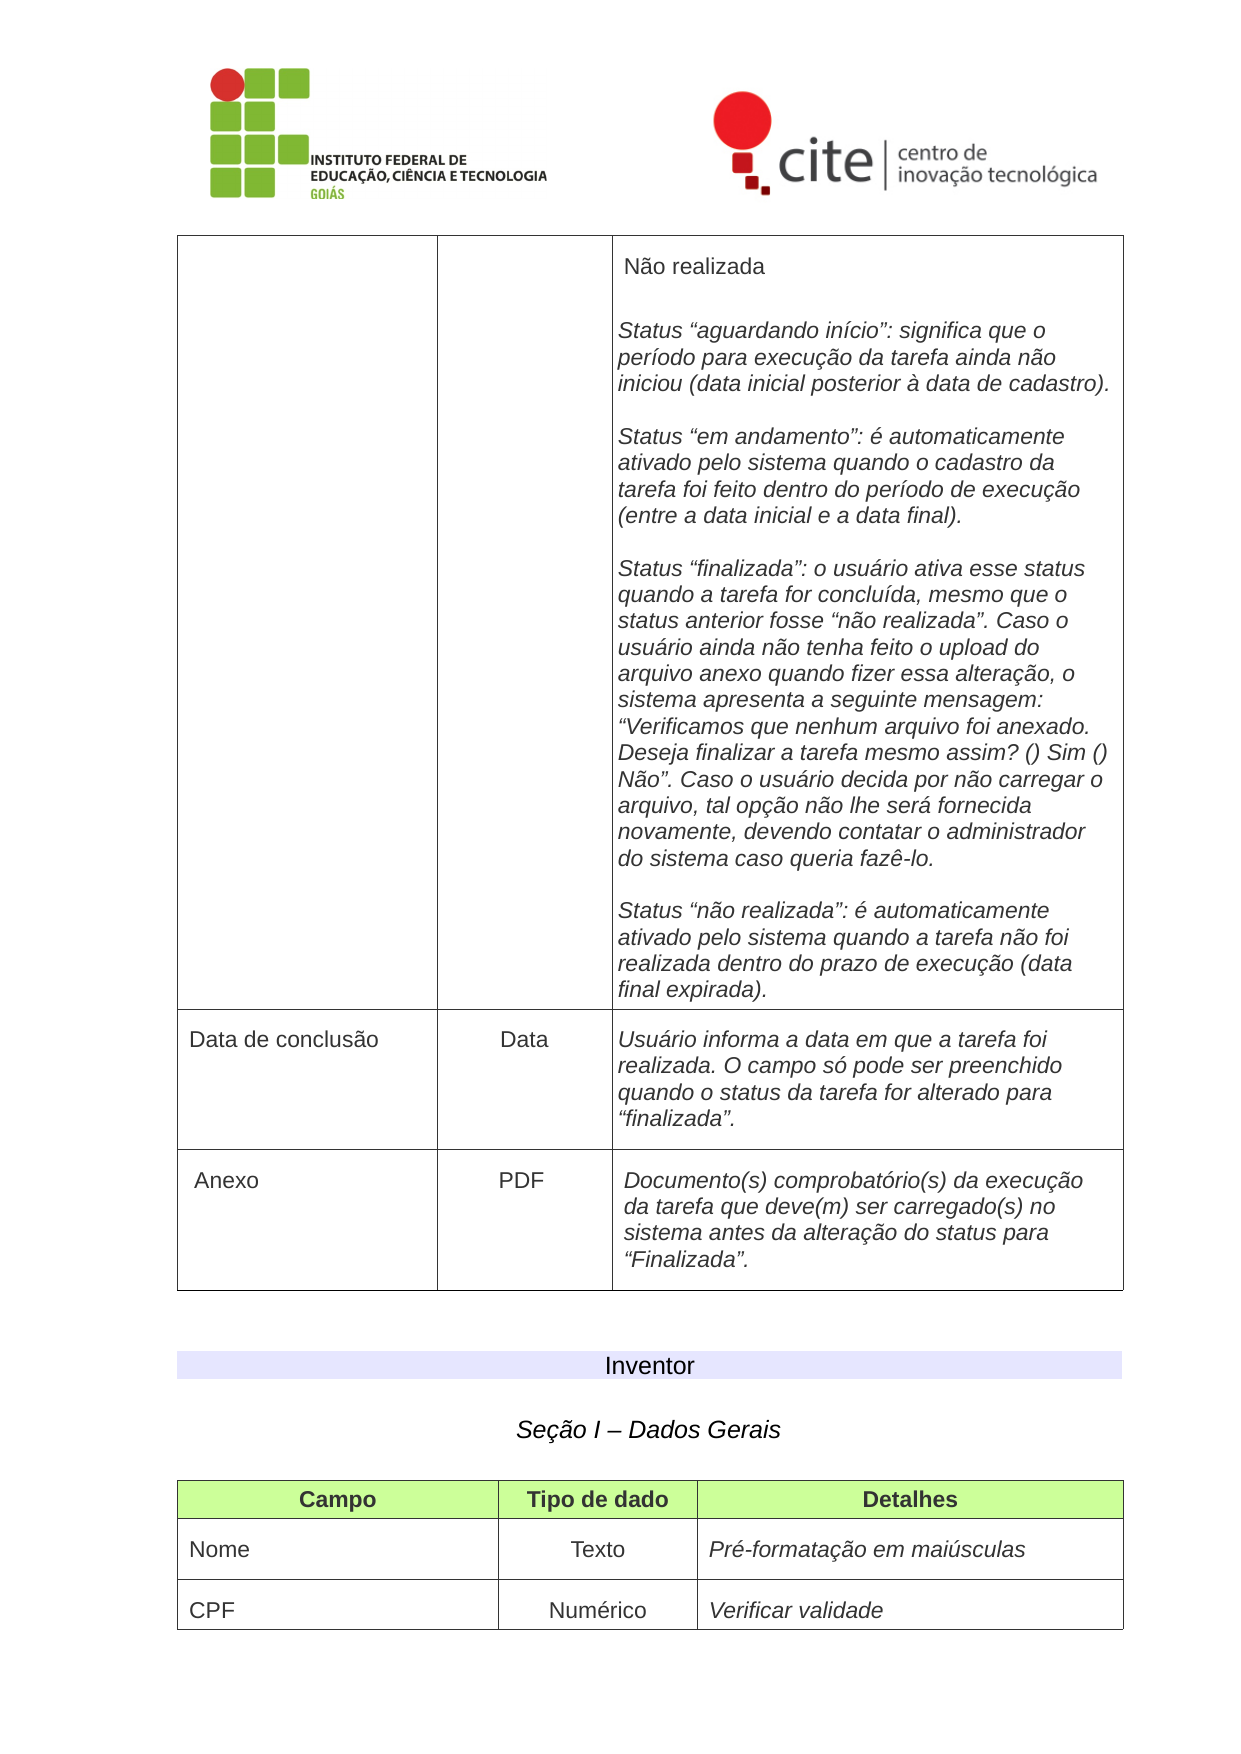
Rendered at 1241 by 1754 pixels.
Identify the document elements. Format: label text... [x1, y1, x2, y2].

table_cell Texto [499, 1519, 697, 1579]
table_cell PDF [438, 1150, 612, 1289]
table_cell Não realizada Status “aguardando início”: significa que o período para execução da tarefa ainda não iniciou (data inicial posterior à data de cadastro). Status “em andamento”: é automaticamente ativado pelo sistema quando o cadastro da tarefa foi feito dentro do período de execução (entre a data inicial e a data final). Status “finalizada”: o usuário ativa esse status quando a tarefa for concluída, mesmo que o status anterior fosse “não realizada”. Caso o usuário ainda não tenha feito o upload do arquivo anexo quando fizer essa alteração, o sistema apresenta a seguinte mensagem: “Verificamos que nenhum arquivo foi anexado. Deseja finalizar a tarefa mesmo assim? () Sim () Não”. Caso o usuário decida por não carregar o arquivo, tal opção não lhe será fornecida novamente, devendo contatar o administrador do sistema caso queria fazê-lo. Status “não realizada”: é automaticamente ativado pelo sistema quando a tarefa não foi realizada dentro do prazo de execução (data final expirada). [613, 236, 1123, 1008]
table_cell Data [438, 1010, 612, 1149]
table_header Campo [178, 1481, 498, 1518]
table_header Tipo de dado [499, 1481, 697, 1518]
table_cell Nome [178, 1519, 498, 1579]
table_cell CPF [178, 1580, 498, 1629]
text Seção I – Dados Gerais [177, 1415, 1122, 1444]
text Inventor [177, 1351, 1122, 1379]
table_cell Numérico [499, 1580, 697, 1629]
table_cell [438, 236, 612, 1008]
table_cell Usuário informa a data em que a tarefa foi realizada. O campo só pode ser preenchido quando o status da tarefa for alterado para “finalizada”. [613, 1010, 1123, 1149]
table_cell Documento(s) comprobatório(s) da execução da tarefa que deve(m) ser carregado(s) no sistema antes da alteração do status para “Finalizada”. [613, 1150, 1123, 1289]
table_cell [178, 236, 437, 1008]
table_header Detalhes [698, 1481, 1123, 1518]
picture [688, 82, 1124, 206]
table_cell Anexo [178, 1150, 437, 1289]
table_cell Verificar validade [698, 1580, 1123, 1629]
table_cell Data de conclusão [178, 1010, 437, 1149]
table_cell Pré-formatação em maiúsculas [698, 1519, 1123, 1579]
picture [210, 68, 547, 199]
